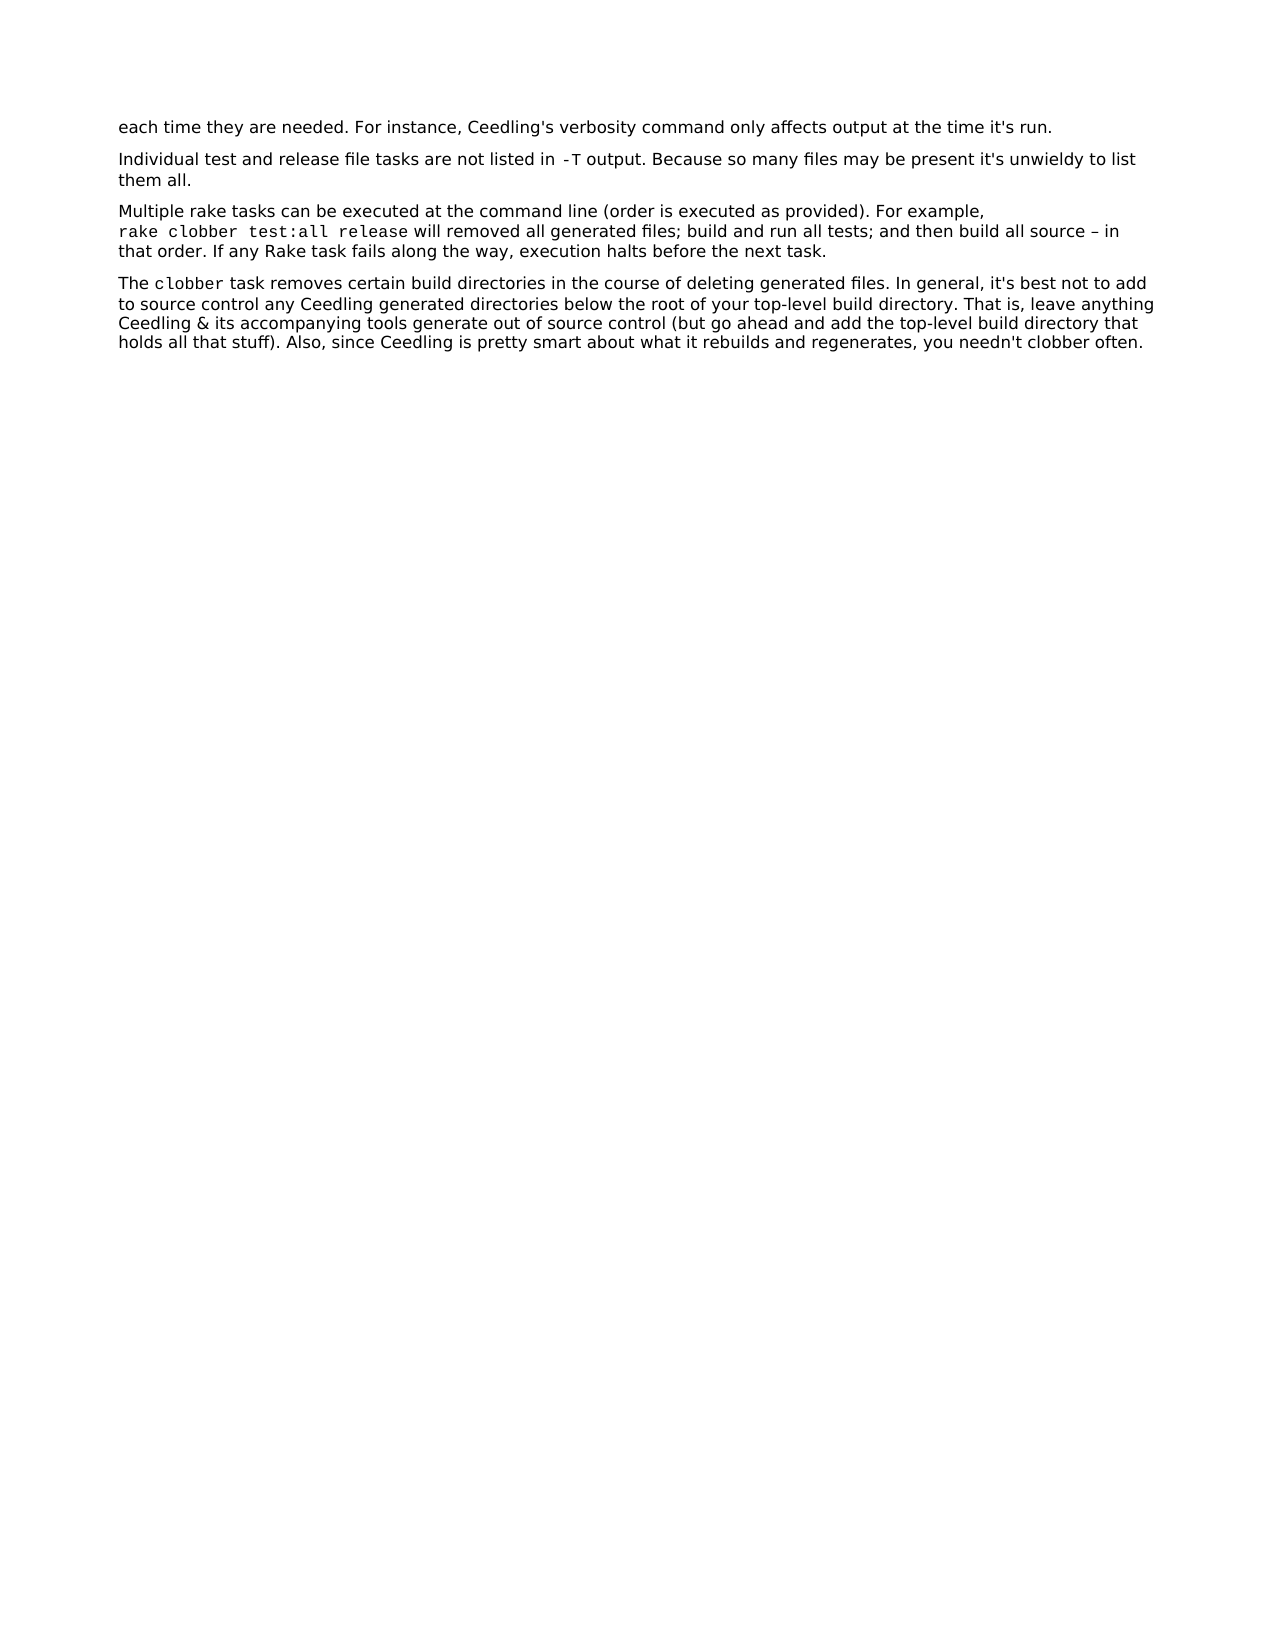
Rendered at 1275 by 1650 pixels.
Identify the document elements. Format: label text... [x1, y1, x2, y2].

text each time they are needed. For instance, Ceedling's verbosity command only affects output at the time it's run. [118, 118, 1157, 137]
text Individual test and release file tasks are not listed in -T output. Because so many files may be present it's unwieldy to list them all. [118, 150, 1157, 190]
text The clobber task removes certain build directories in the course of deleting generated files. In general, it's best not to add to source control any Ceedling generated directories below the root of your top-level build directory. That is, leave anything Ceedling & its accompanying tools generate out of source control (but go ahead and add the top-level build directory that holds all that stuff). Also, since Ceedling is pretty smart about what it rebuilds and regenerates, you needn't clobber often. [118, 274, 1157, 353]
text Multiple rake tasks can be executed at the command line (order is executed as provided). For example, rake clobber test:all release will removed all generated files; build and run all tests; and then build all source – in that order. If any Rake task fails along the way, execution halts before the next task. [118, 202, 1157, 262]
